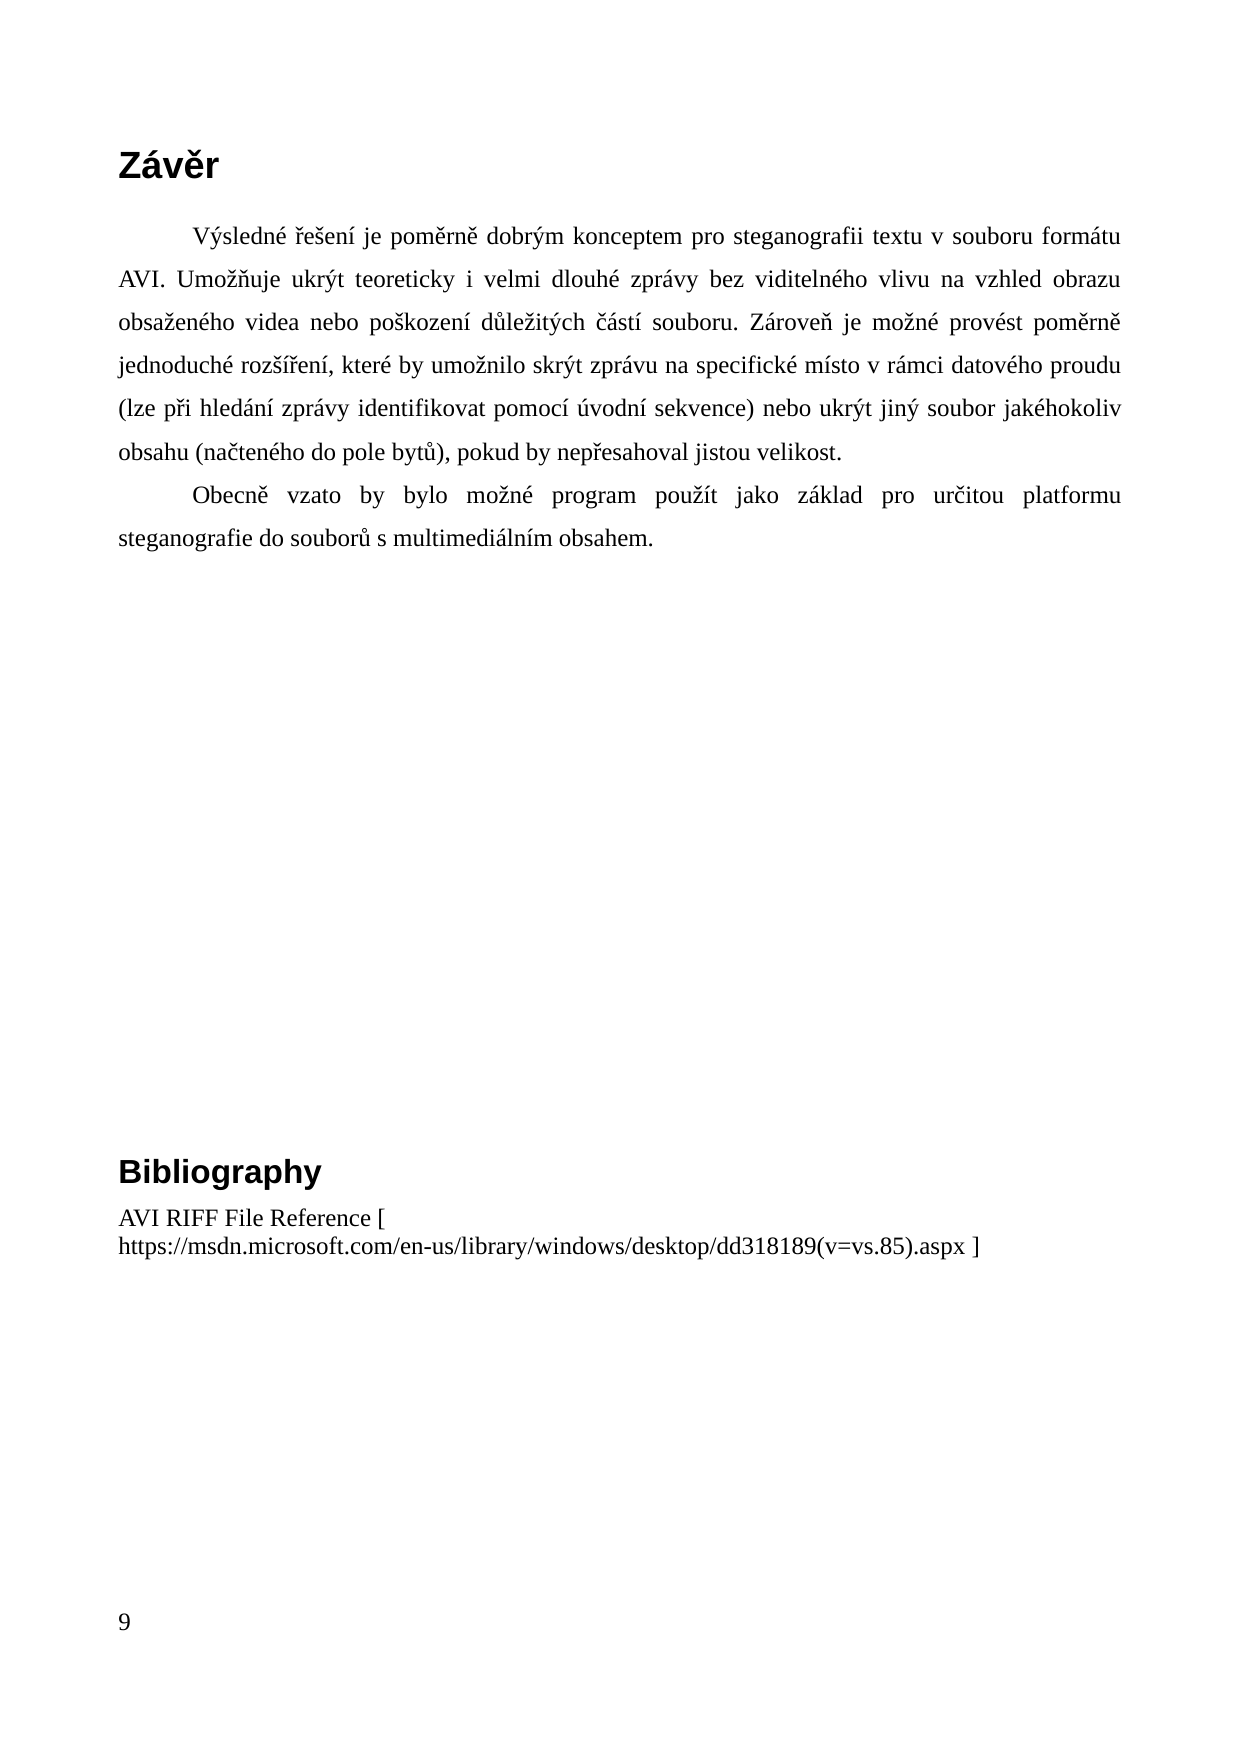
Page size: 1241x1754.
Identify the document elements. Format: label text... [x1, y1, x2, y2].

subtitle Závěr [118, 143, 1122, 187]
text Obecně vzato by bylo možné program použít jako základ pro určitou platformu steganografie do souborů s multimediálním obsahem. [118, 480, 1122, 552]
subtitle Bibliography [118, 1152, 1122, 1190]
text AVI RIFF File Reference [ https://msdn.microsoft.com/en-us/library/windows/desktop/dd318189(v=vs.85).aspx ] [118, 1203, 1122, 1260]
text Výsledné řešení je poměrně dobrým konceptem pro steganografii textu v souboru formátu AVI. Umožňuje ukrýt teoreticky i velmi dlouhé zprávy bez viditelného vlivu na vzhled obrazu obsaženého videa nebo poškození důležitých částí souboru. Zároveň je možné provést poměrně jednoduché rozšíření, které by umožnilo skrýt zprávu na specifické místo v rámci datového proudu (lze při hledání zprávy identifikovat pomocí úvodní sekvence) nebo ukrýt jiný soubor jakéhokoliv obsahu (načteného do pole bytů), pokud by nepřesahoval jistou velikost. [118, 221, 1122, 465]
